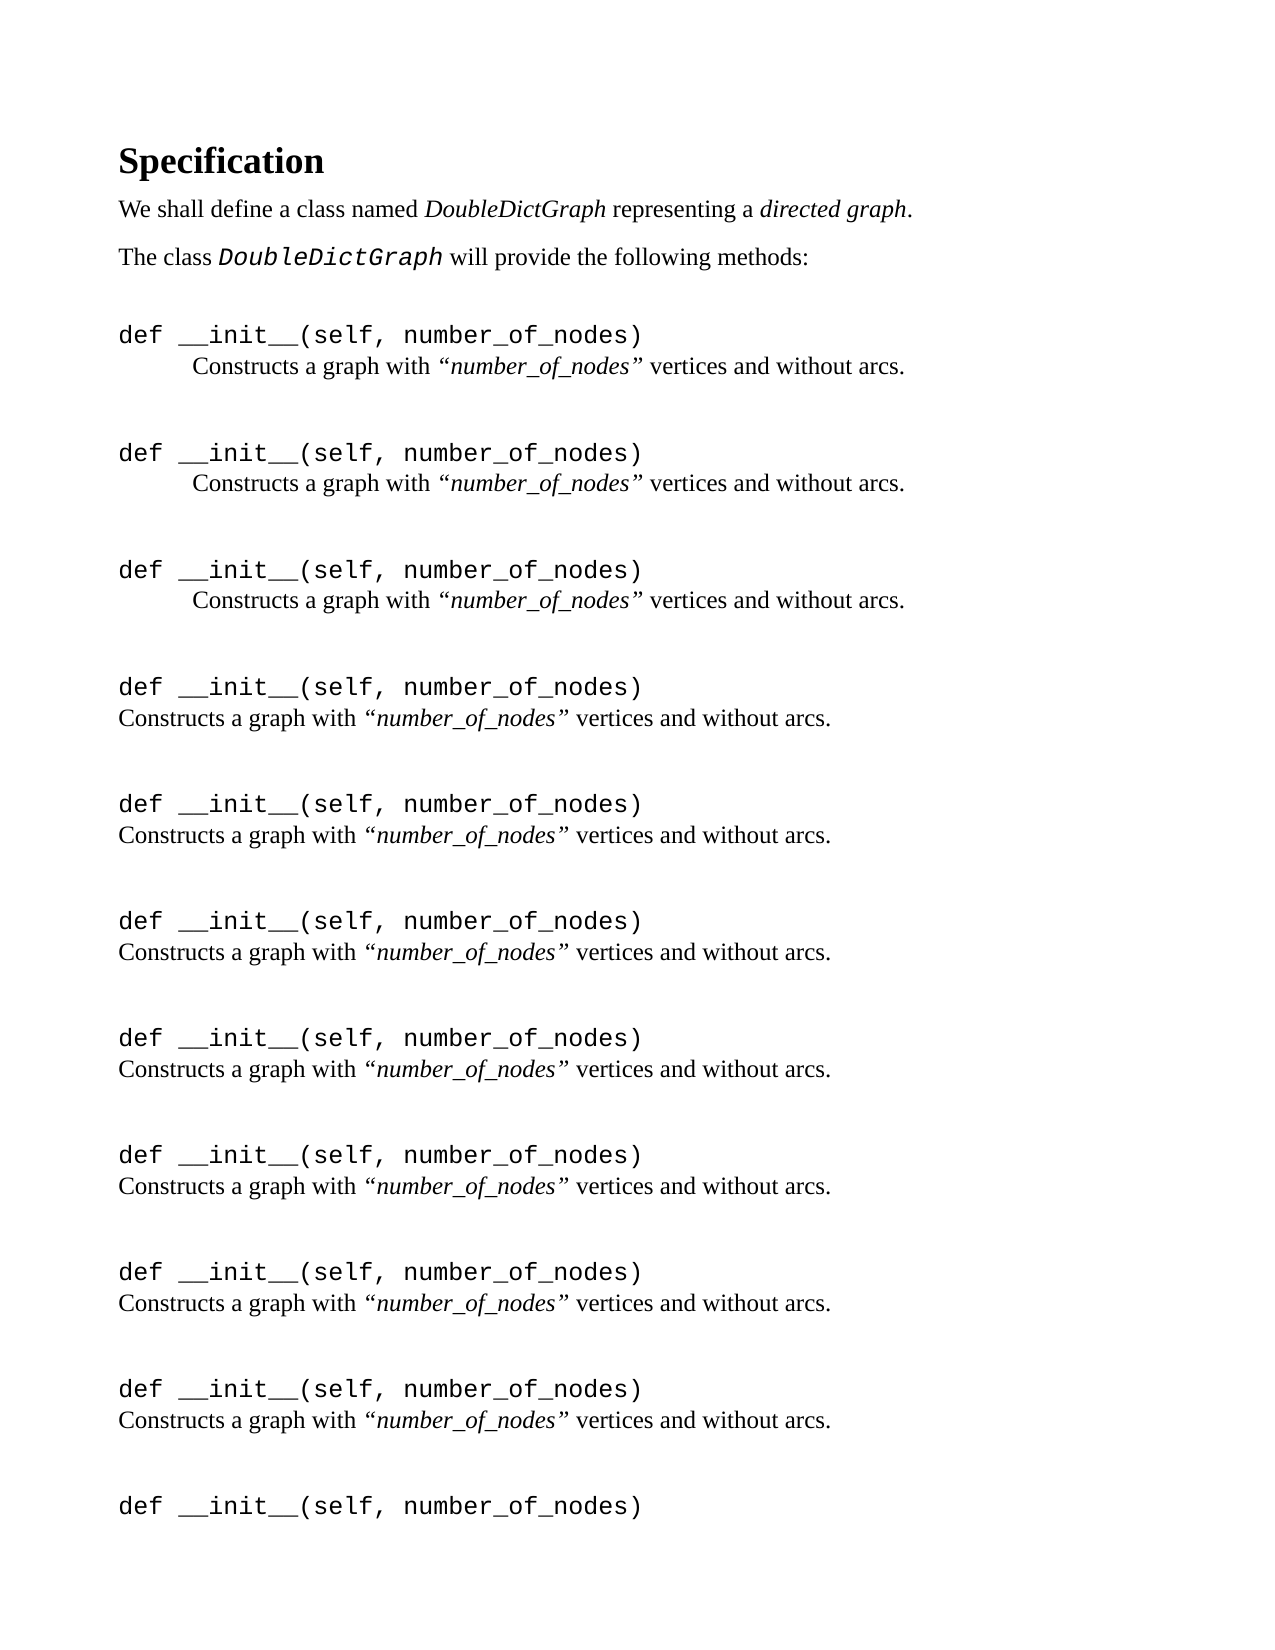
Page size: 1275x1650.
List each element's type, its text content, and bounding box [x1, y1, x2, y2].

subtitle def __init__(self, number_of_nodes) [118, 1257, 1157, 1288]
subtitle Specification [118, 139, 1157, 182]
list Constructs a graph with “number_of_nodes” vertices and without arcs. [118, 703, 1157, 731]
list Constructs a graph with “number_of_nodes” vertices and without arcs. [118, 1171, 1157, 1200]
list Constructs a graph with “number_of_nodes” vertices and without arcs. [118, 937, 1157, 966]
subtitle def __init__(self, number_of_nodes) [118, 1491, 1157, 1522]
subtitle def __init__(self, number_of_nodes) [118, 321, 1157, 351]
subtitle def __init__(self, number_of_nodes) [118, 438, 1157, 468]
subtitle def __init__(self, number_of_nodes) [118, 672, 1157, 703]
list Constructs a graph with “number_of_nodes” vertices and without arcs. [118, 351, 1157, 380]
text The class DoubleDictGraph will provide the following methods: [118, 242, 1157, 273]
text We shall define a class named DoubleDictGraph representing a directed graph. [118, 194, 1157, 223]
subtitle def __init__(self, number_of_nodes) [118, 906, 1157, 937]
list Constructs a graph with “number_of_nodes” vertices and without arcs. [118, 468, 1157, 497]
list Constructs a graph with “number_of_nodes” vertices and without arcs. [118, 1405, 1157, 1434]
subtitle def __init__(self, number_of_nodes) [118, 1023, 1157, 1054]
list Constructs a graph with “number_of_nodes” vertices and without arcs. [118, 586, 1157, 614]
subtitle def __init__(self, number_of_nodes) [118, 1374, 1157, 1405]
subtitle def __init__(self, number_of_nodes) [118, 1140, 1157, 1171]
subtitle def __init__(self, number_of_nodes) [118, 555, 1157, 586]
list Constructs a graph with “number_of_nodes” vertices and without arcs. [118, 1054, 1157, 1083]
list Constructs a graph with “number_of_nodes” vertices and without arcs. [118, 1288, 1157, 1317]
subtitle def __init__(self, number_of_nodes) [118, 789, 1157, 820]
list Constructs a graph with “number_of_nodes” vertices and without arcs. [118, 820, 1157, 848]
